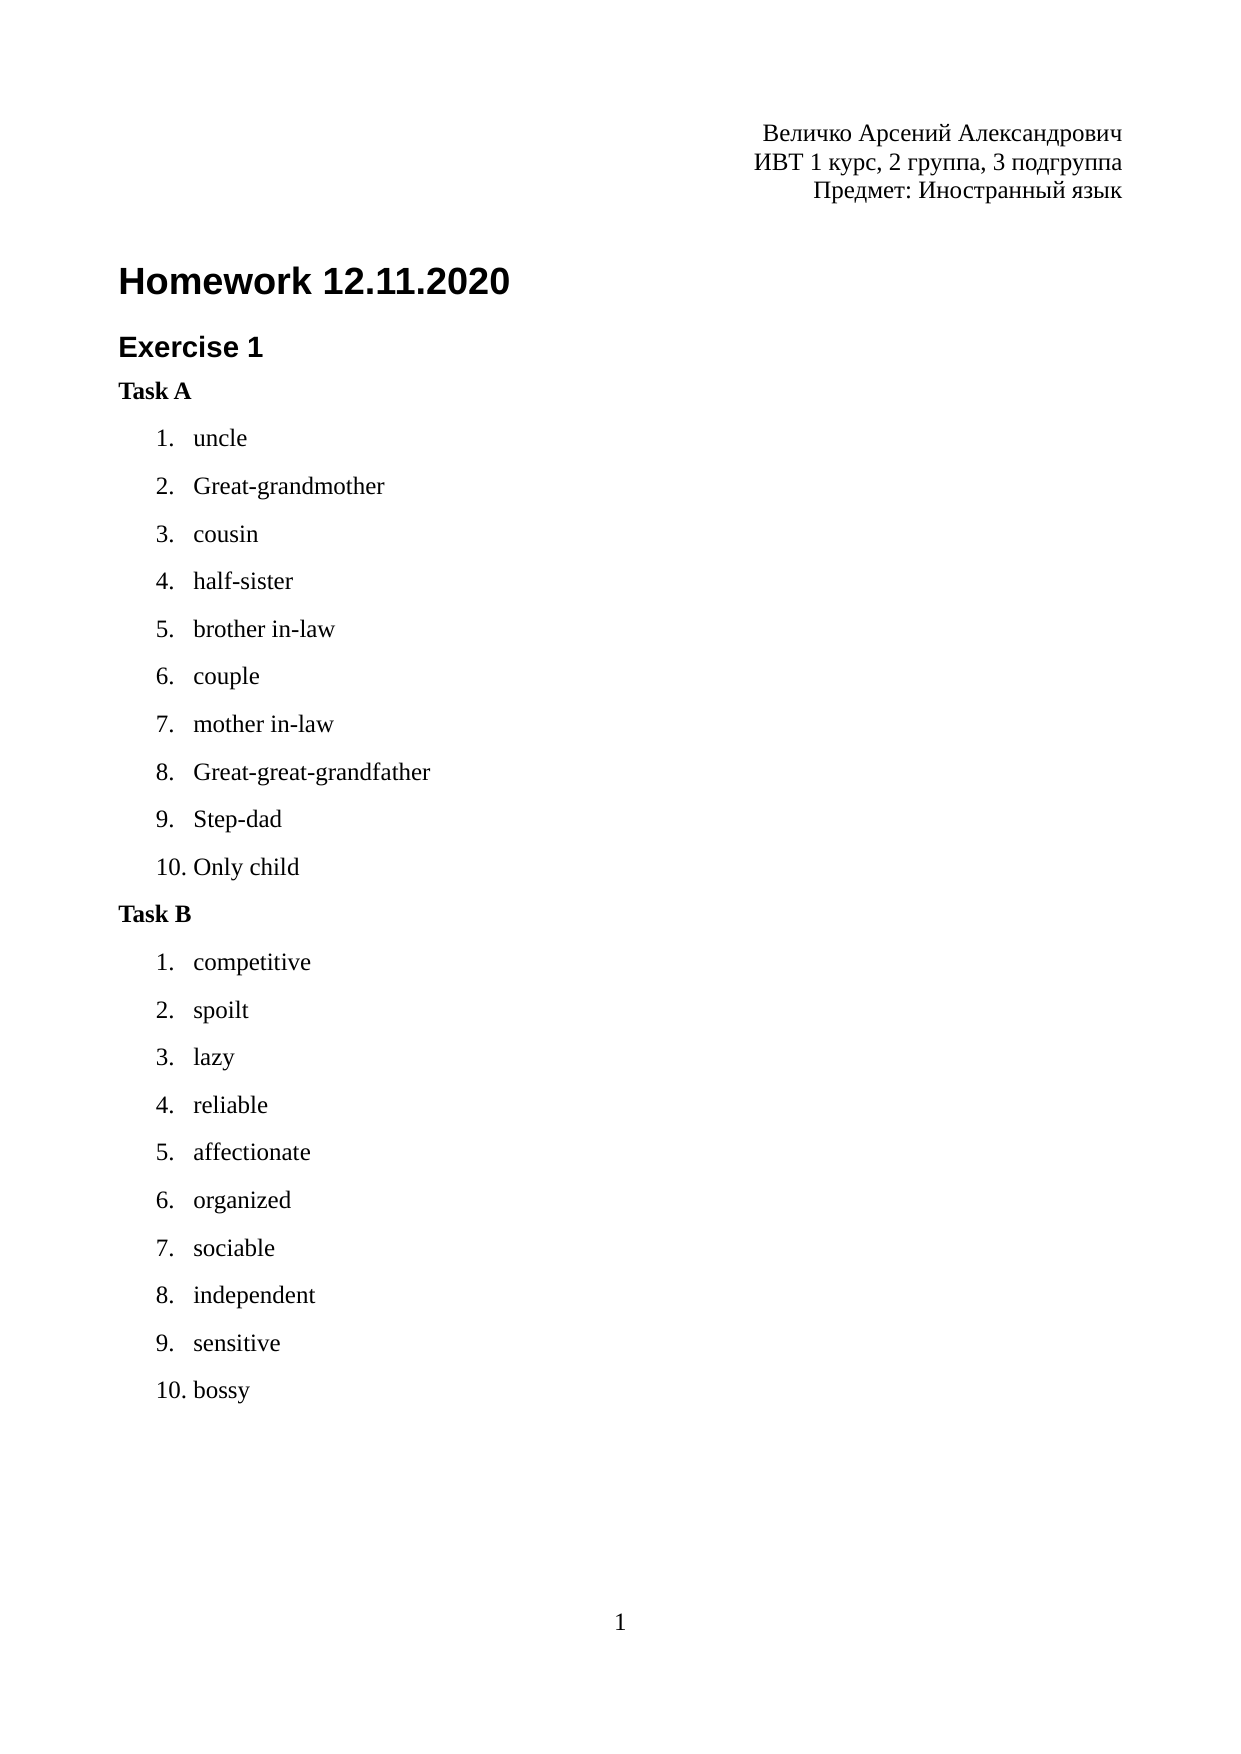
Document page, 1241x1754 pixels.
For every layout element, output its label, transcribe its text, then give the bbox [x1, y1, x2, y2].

list organized [156, 1185, 1122, 1214]
list uncle [156, 423, 1122, 452]
list reliable [156, 1090, 1122, 1119]
list half-sister [156, 566, 1122, 595]
text Task B [118, 899, 1122, 928]
list lazy [156, 1042, 1122, 1071]
subtitle Homework 12.11.2020 [118, 259, 1122, 302]
list independent [156, 1280, 1122, 1309]
list cousin [156, 519, 1122, 547]
list competitive [156, 947, 1122, 976]
list brother in-law [156, 614, 1122, 643]
list spoilt [156, 995, 1122, 1023]
list sociable [156, 1233, 1122, 1261]
list Step-dad [156, 804, 1122, 833]
subtitle Exercise 1 [118, 329, 1122, 363]
list sensitive [156, 1328, 1122, 1357]
list bossy [156, 1376, 1122, 1404]
list Great-great-grandfather [156, 757, 1122, 785]
list mother in-law [156, 709, 1122, 738]
list Great-grandmother [156, 471, 1122, 500]
text Task A [118, 376, 1122, 404]
list couple [156, 661, 1122, 690]
list Only child [156, 852, 1122, 881]
list affectionate [156, 1137, 1122, 1166]
